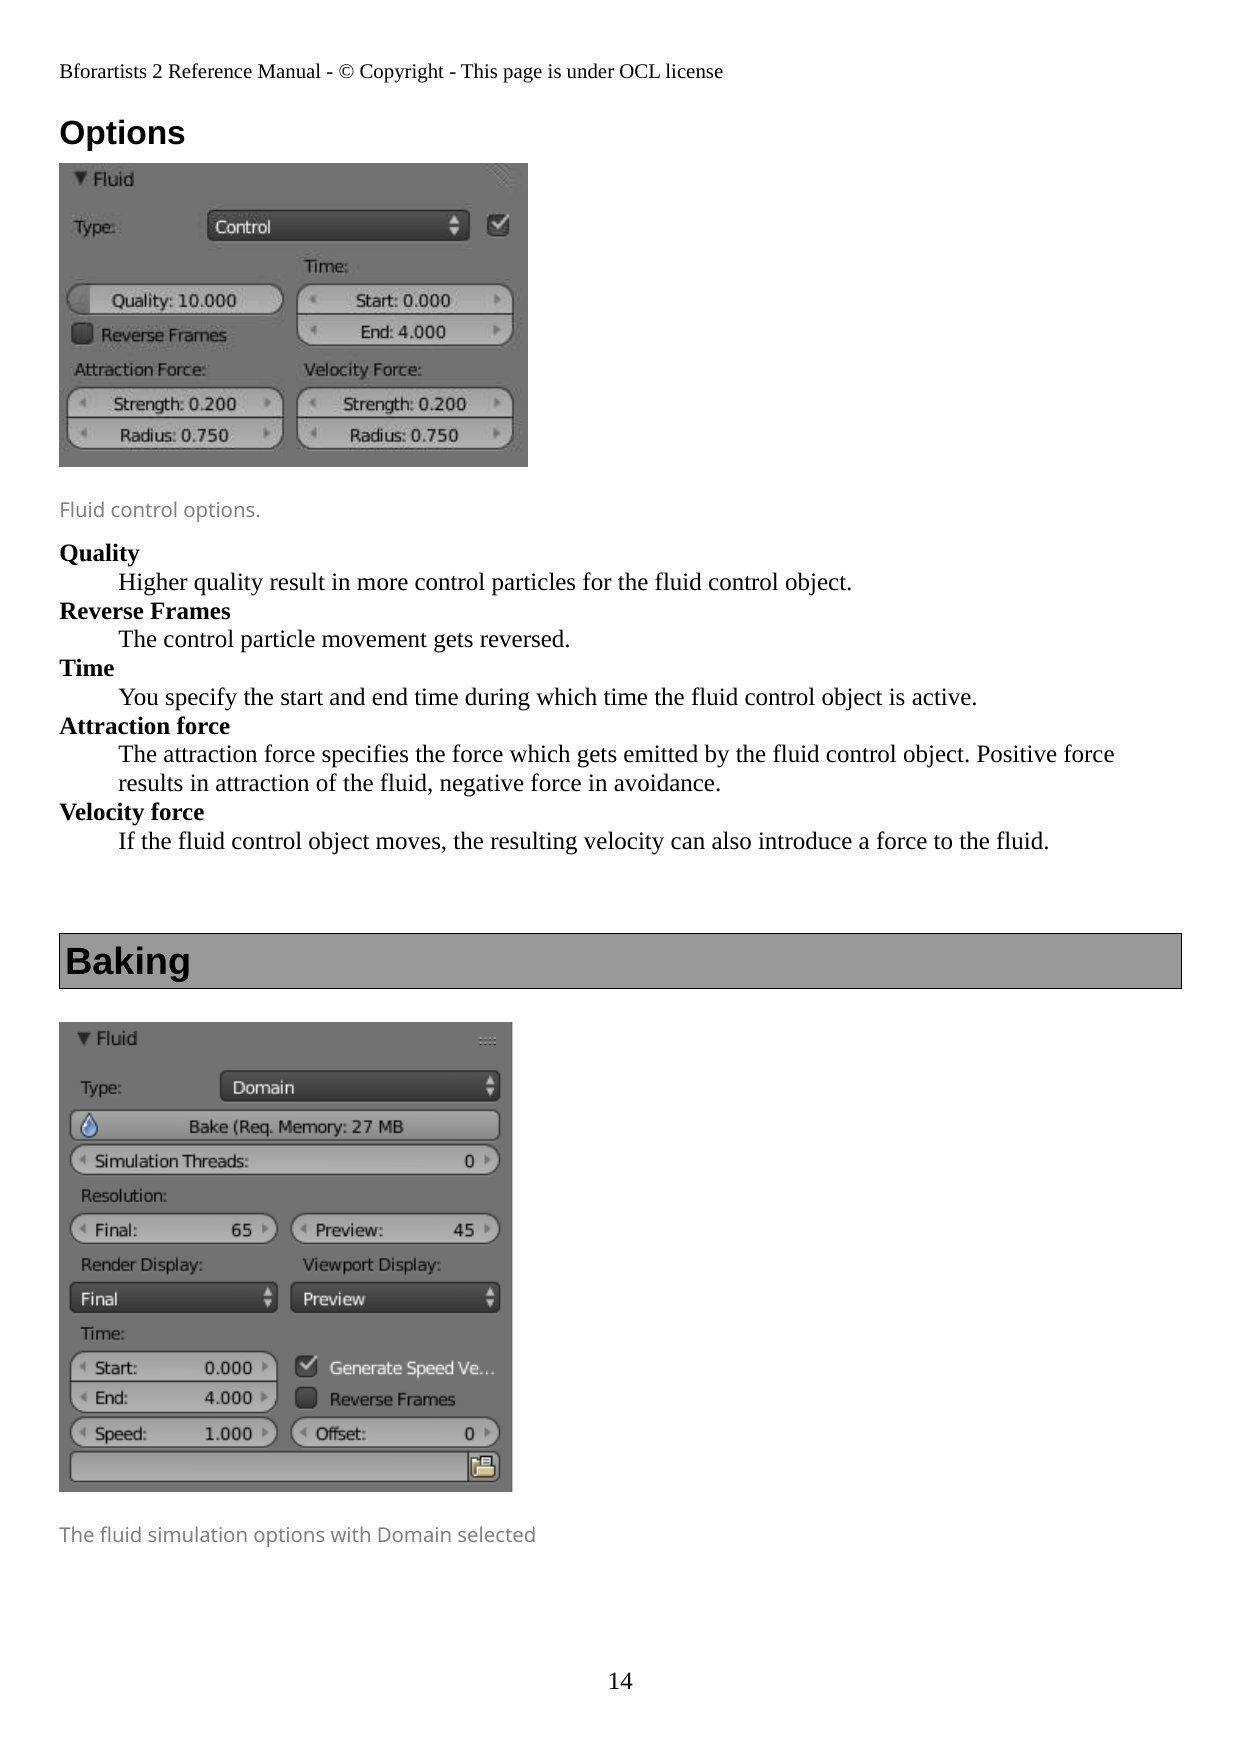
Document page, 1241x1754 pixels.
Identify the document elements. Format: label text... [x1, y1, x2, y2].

subtitle Attraction force [59, 711, 1181, 739]
picture [59, 1022, 513, 1492]
subtitle Reverse Frames [59, 596, 1181, 624]
subtitle Velocity force [59, 797, 1181, 826]
text Fluid control options. [59, 492, 1181, 524]
list If the fluid control object moves, the resulting velocity can also introduce a force to the fluid. [118, 826, 1181, 854]
subtitle Options [59, 113, 1181, 151]
list The attraction force specifies the force which gets emitted by the fluid control object. Positive force results in attraction of the fluid, negative force in avoidance. [118, 739, 1181, 797]
table_header Baking [60, 934, 1181, 988]
text The fluid simulation options with Domain selected [59, 1517, 1181, 1549]
list Higher quality result in more control particles for the fluid control object. [118, 567, 1181, 596]
subtitle Time [59, 653, 1181, 682]
list You specify the start and end time during which time the fluid control object is active. [118, 682, 1181, 711]
list The control particle movement gets reversed. [118, 624, 1181, 653]
subtitle Quality [59, 538, 1181, 567]
picture [59, 163, 528, 467]
